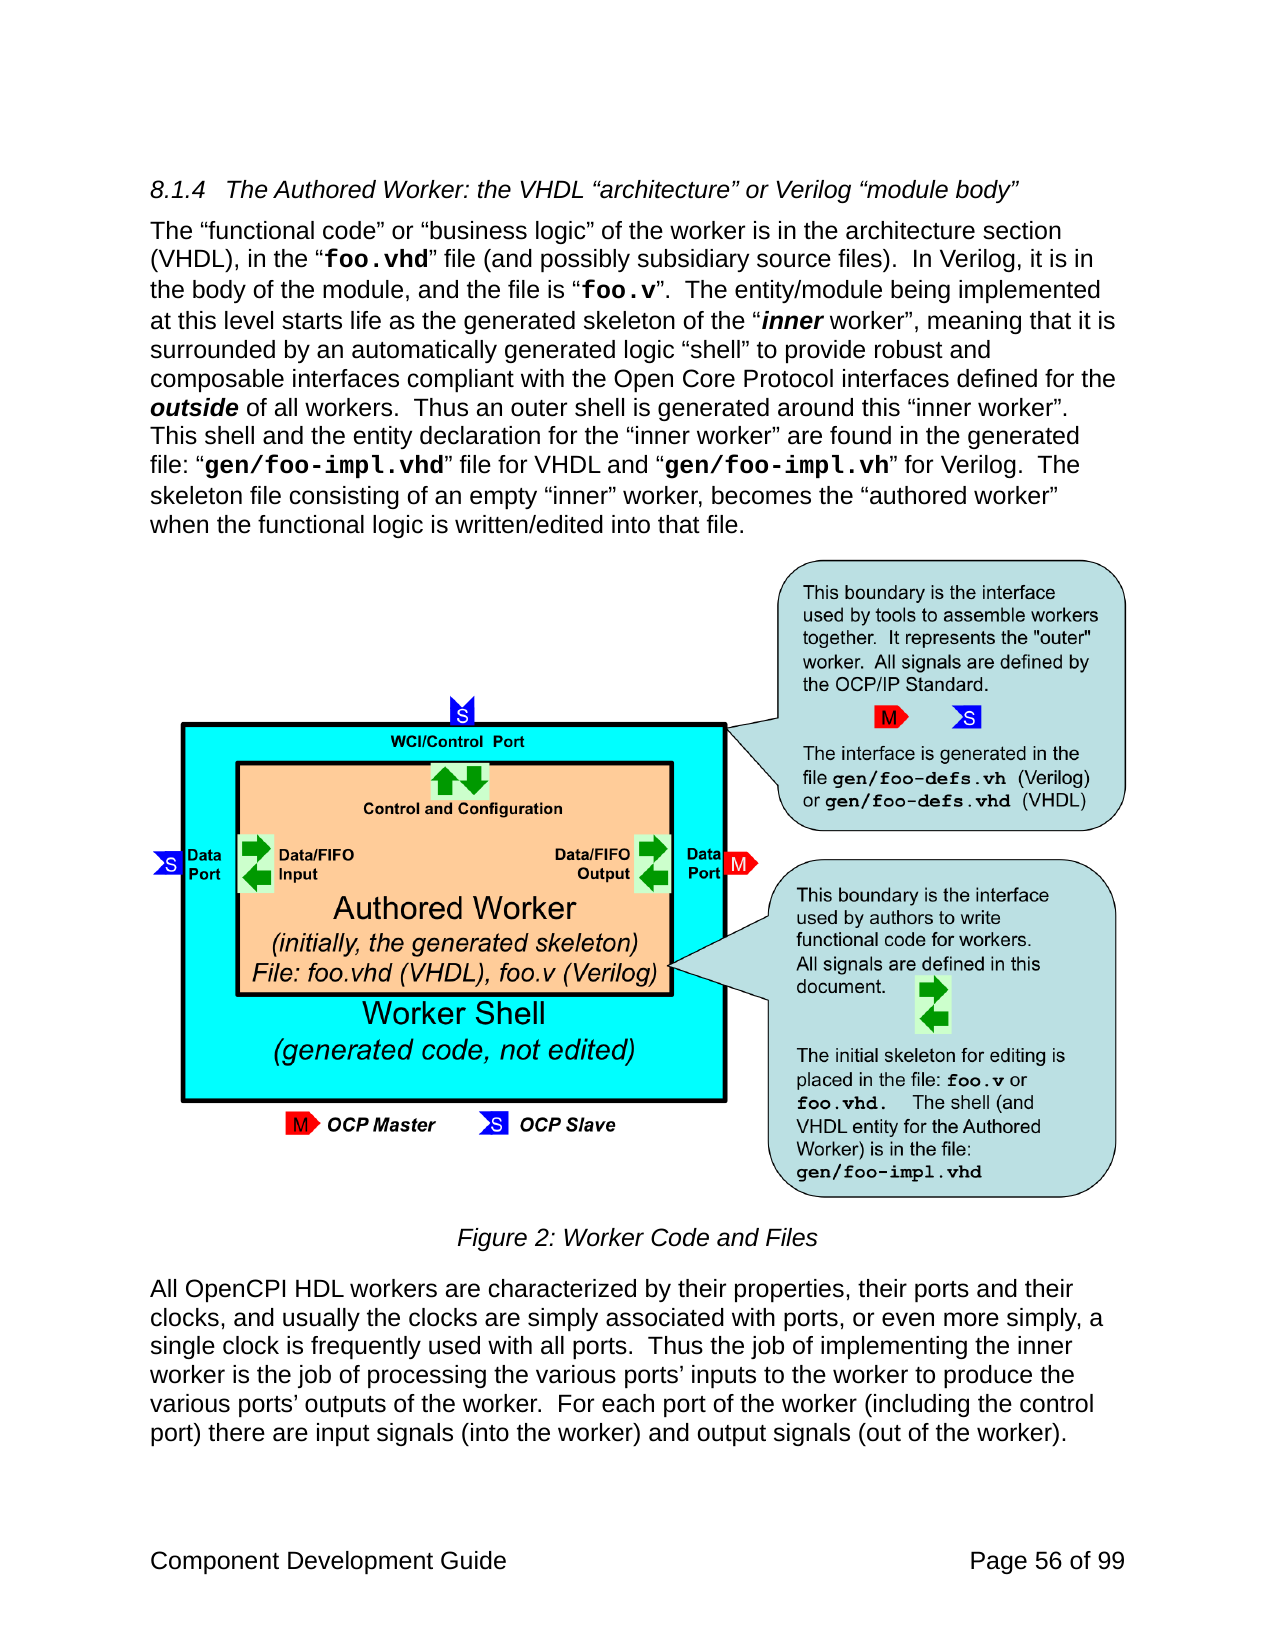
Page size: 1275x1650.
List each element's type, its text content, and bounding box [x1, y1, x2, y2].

text Figure 2: Worker Code and Files [150, 1222, 1125, 1251]
text The “functional code” or “business logic” of the worker is in the architecture section (VHDL), in the “foo.vhd” file (and possibly subsidiary source files). In Verilog, it is in the body of the module, and the file is “foo.v”. The entity/module being implemented at this level starts life as the generated skeleton of the “inner worker”, meaning that it is surrounded by an automatically generated logic “shell” to provide robust and composable interfaces compliant with the Open Core Protocol interfaces defined for the outside of all workers. Thus an outer shell is generated around this “inner worker”. This shell and the entity declaration for the “inner worker” are found in the generated file: “gen/foo-impl.vhd” file for VHDL and “gen/foo-impl.vh” for Verilog. The skeleton file consisting of an empty “inner” worker, becomes the “authored worker” when the functional logic is written/edited into that file. [150, 216, 1125, 538]
subtitle The Authored Worker: the VHDL “architecture” or Verilog “module body” [150, 175, 1125, 204]
text All OpenCPI HDL workers are characterized by their properties, their ports and their clocks, and usually the clocks are simply associated with ports, or even more simply, a single clock is frequently used with all ports. Thus the job of implementing the inner worker is the job of processing the various ports’ inputs to the worker to produce the various ports’ outputs of the worker. For each port of the worker (including the control port) there are input signals (into the worker) and output signals (out of the worker). [150, 1274, 1125, 1446]
picture [150, 547, 1133, 1208]
